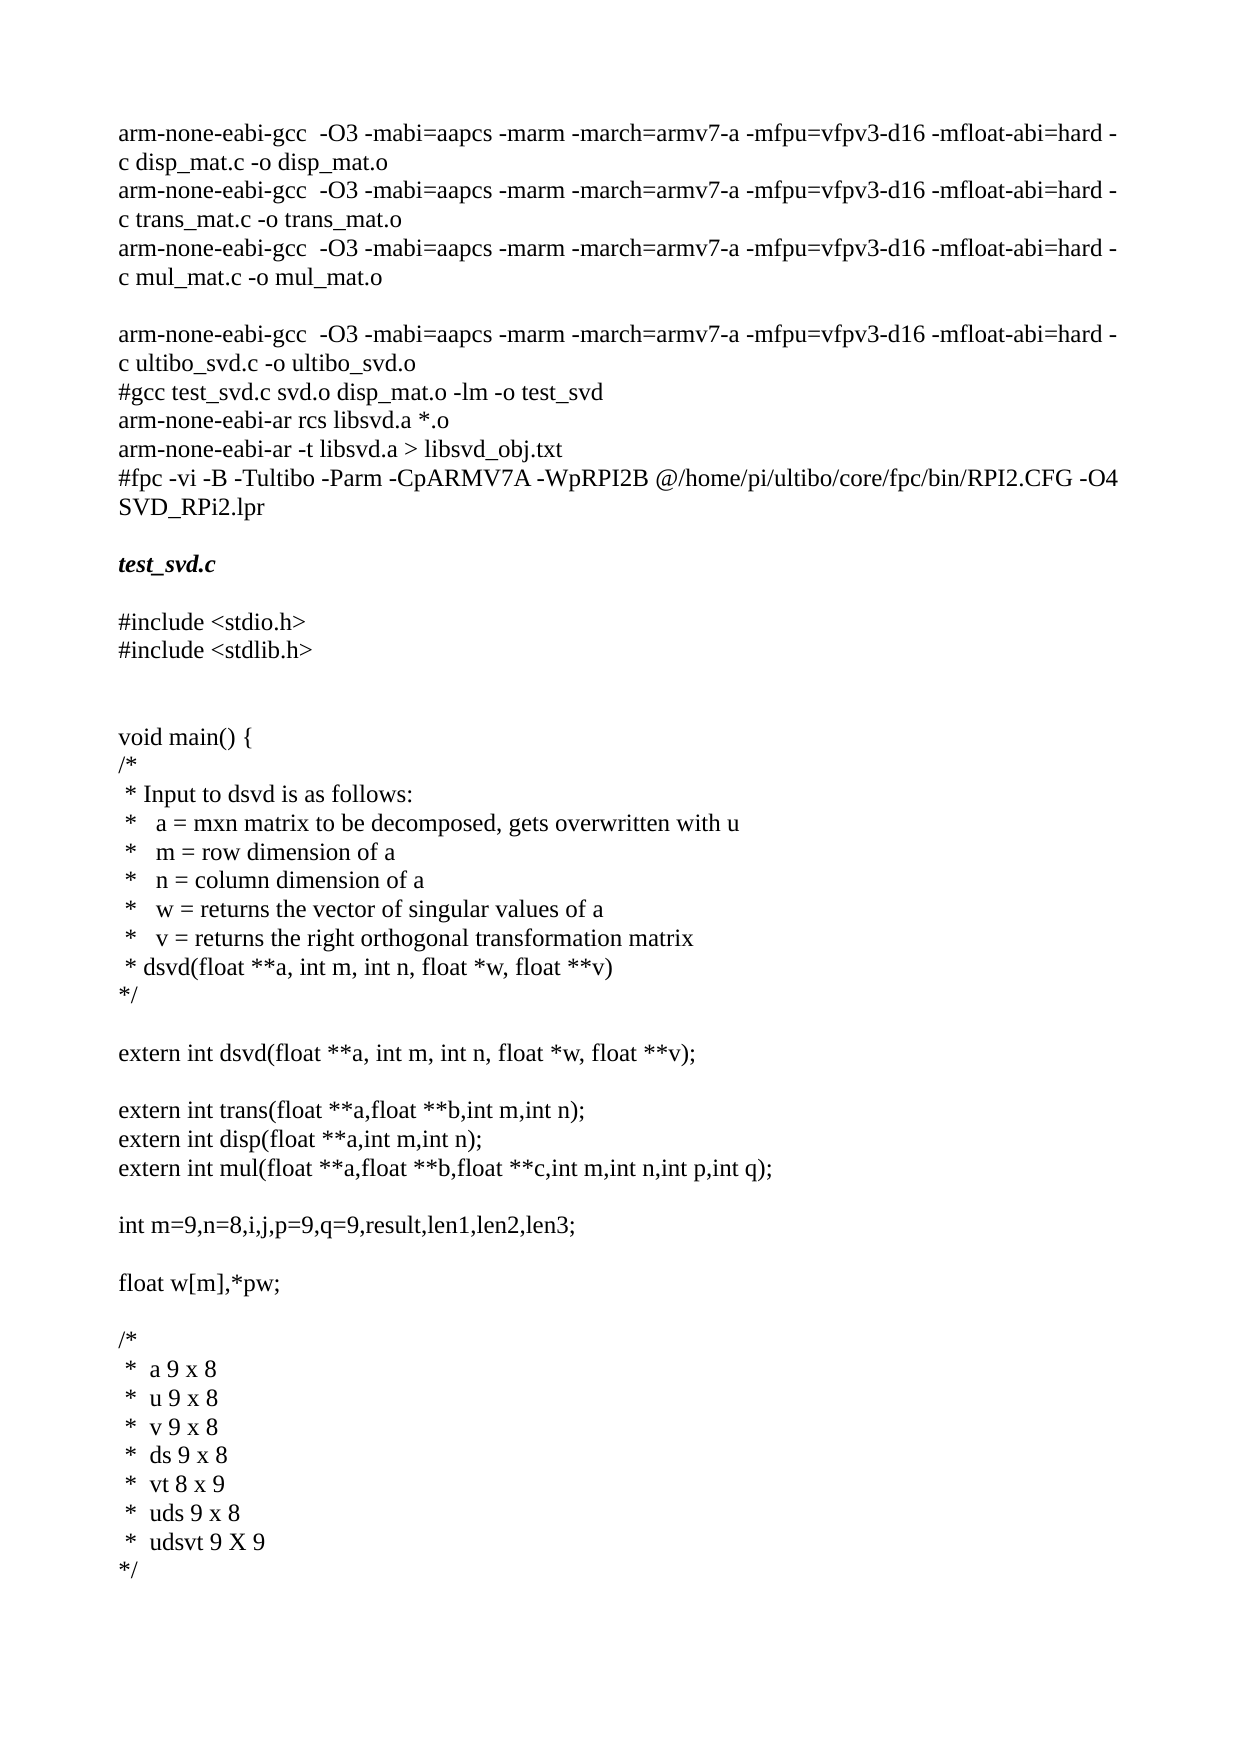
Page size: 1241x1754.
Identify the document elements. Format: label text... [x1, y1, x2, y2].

text * ds 9 x 8 [118, 1441, 1122, 1469]
text * vt 8 x 9 [118, 1469, 1122, 1498]
text float w[m],*pw; [118, 1268, 1122, 1297]
text /* [118, 751, 1122, 779]
text #fpc -vi -B -Tultibo -Parm -CpARMV7A -WpRPI2B @/home/pi/ultibo/core/fpc/bin/RPI2.CFG -O4 SVD_RPi2.lpr [118, 463, 1122, 521]
text * w = returns the vector of singular values of a [118, 894, 1122, 923]
text #include <stdio.h> [118, 607, 1122, 636]
text * udsvt 9 X 9 [118, 1527, 1122, 1556]
text */ [118, 981, 1122, 1009]
text * uds 9 x 8 [118, 1498, 1122, 1527]
text * n = column dimension of a [118, 866, 1122, 894]
text arm-none-eabi-gcc -O3 -mabi=aapcs -marm -march=armv7-a -mfpu=vfpv3-d16 -mfloat-abi=hard -c ultibo_svd.c -o ultibo_svd.o [118, 319, 1122, 377]
text * a = mxn matrix to be decomposed, gets overwritten with u [118, 808, 1122, 837]
text #gcc test_svd.c svd.o disp_mat.o -lm -o test_svd [118, 377, 1122, 406]
text int m=9,n=8,i,j,p=9,q=9,result,len1,len2,len3; [118, 1211, 1122, 1239]
text arm-none-eabi-ar rcs libsvd.a *.o [118, 406, 1122, 434]
text * m = row dimension of a [118, 837, 1122, 866]
text arm-none-eabi-gcc -O3 -mabi=aapcs -marm -march=armv7-a -mfpu=vfpv3-d16 -mfloat-abi=hard -c mul_mat.c -o mul_mat.o [118, 233, 1122, 291]
text * a 9 x 8 [118, 1354, 1122, 1383]
text * dsvd(float **a, int m, int n, float *w, float **v) [118, 952, 1122, 981]
text void main() { [118, 722, 1122, 751]
text /* [118, 1326, 1122, 1354]
text test_svd.c [118, 549, 1122, 578]
text */ [118, 1556, 1122, 1584]
text arm-none-eabi-gcc -O3 -mabi=aapcs -marm -march=armv7-a -mfpu=vfpv3-d16 -mfloat-abi=hard -c trans_mat.c -o trans_mat.o [118, 176, 1122, 233]
text * u 9 x 8 [118, 1383, 1122, 1412]
text extern int trans(float **a,float **b,int m,int n); [118, 1096, 1122, 1124]
text arm-none-eabi-ar -t libsvd.a > libsvd_obj.txt [118, 434, 1122, 463]
text extern int disp(float **a,int m,int n); [118, 1124, 1122, 1153]
text arm-none-eabi-gcc -O3 -mabi=aapcs -marm -march=armv7-a -mfpu=vfpv3-d16 -mfloat-abi=hard -c disp_mat.c -o disp_mat.o [118, 118, 1122, 176]
text #include <stdlib.h> [118, 636, 1122, 664]
text extern int mul(float **a,float **b,float **c,int m,int n,int p,int q); [118, 1153, 1122, 1182]
text * v = returns the right orthogonal transformation matrix [118, 923, 1122, 952]
text * v 9 x 8 [118, 1412, 1122, 1441]
text * Input to dsvd is as follows: [118, 779, 1122, 808]
text extern int dsvd(float **a, int m, int n, float *w, float **v); [118, 1038, 1122, 1067]
